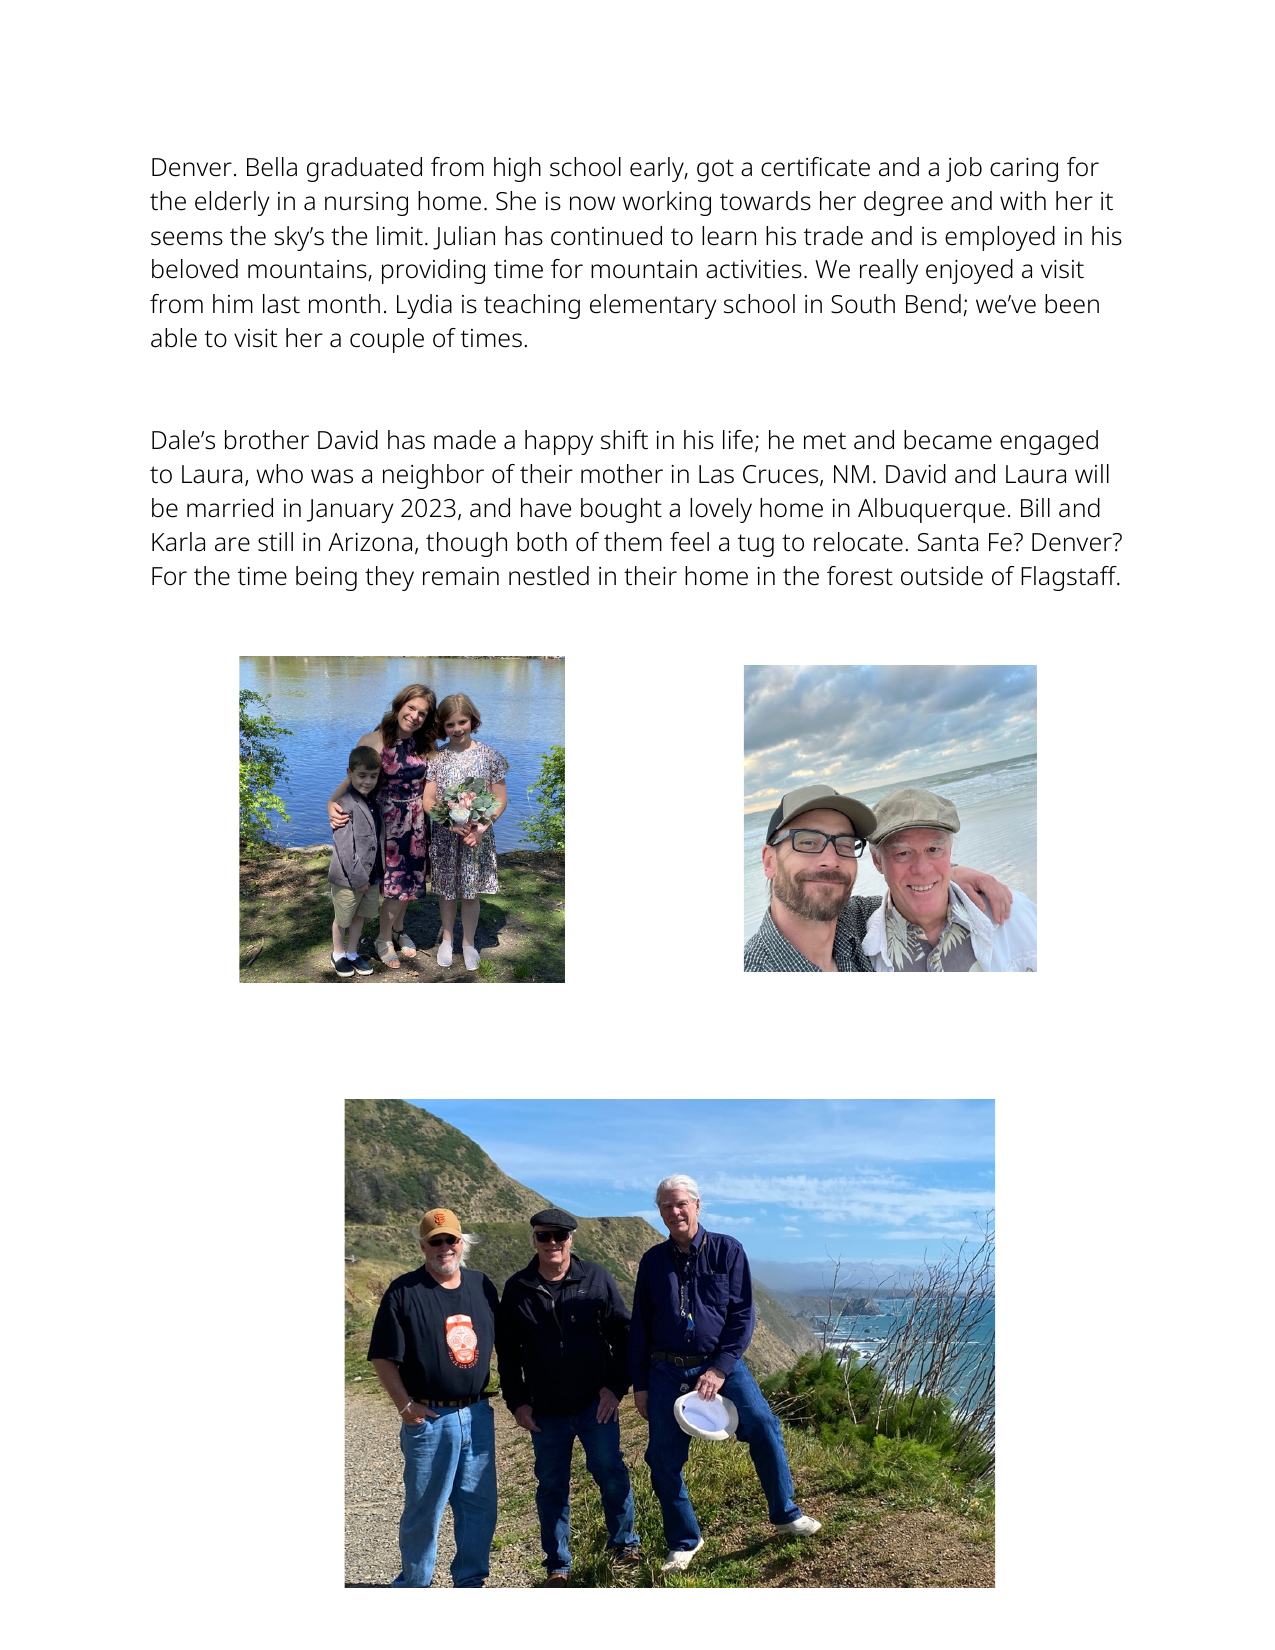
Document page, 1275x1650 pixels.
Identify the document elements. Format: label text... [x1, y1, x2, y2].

picture [743, 665, 1037, 972]
picture [344, 1099, 996, 1588]
text Denver. Bella graduated from high school early, got a certificate and a job caring for the elderly in a nursing home. She is now working towards her degree and with her it seems the sky’s the limit. Julian has continued to learn his trade and is employed in his beloved mountains, providing time for mountain activities. We really enjoyed a visit from him last month. Lydia is teaching elementary school in South Bend; we’ve been able to visit her a couple of times. [150, 150, 1125, 354]
text Dale’s brother David has made a happy shift in his life; he met and became engaged to Laura, who was a neighbor of their mother in Las Cruces, NM. David and Laura will be married in January 2023, and have bought a lovely home in Albuquerque. Bill and Karla are still in Arizona, though both of them feel a tug to relocate. Santa Fe? Denver? For the time being they remain nestled in their home in the forest outside of Flagstaff. [150, 422, 1125, 593]
picture [239, 656, 565, 983]
